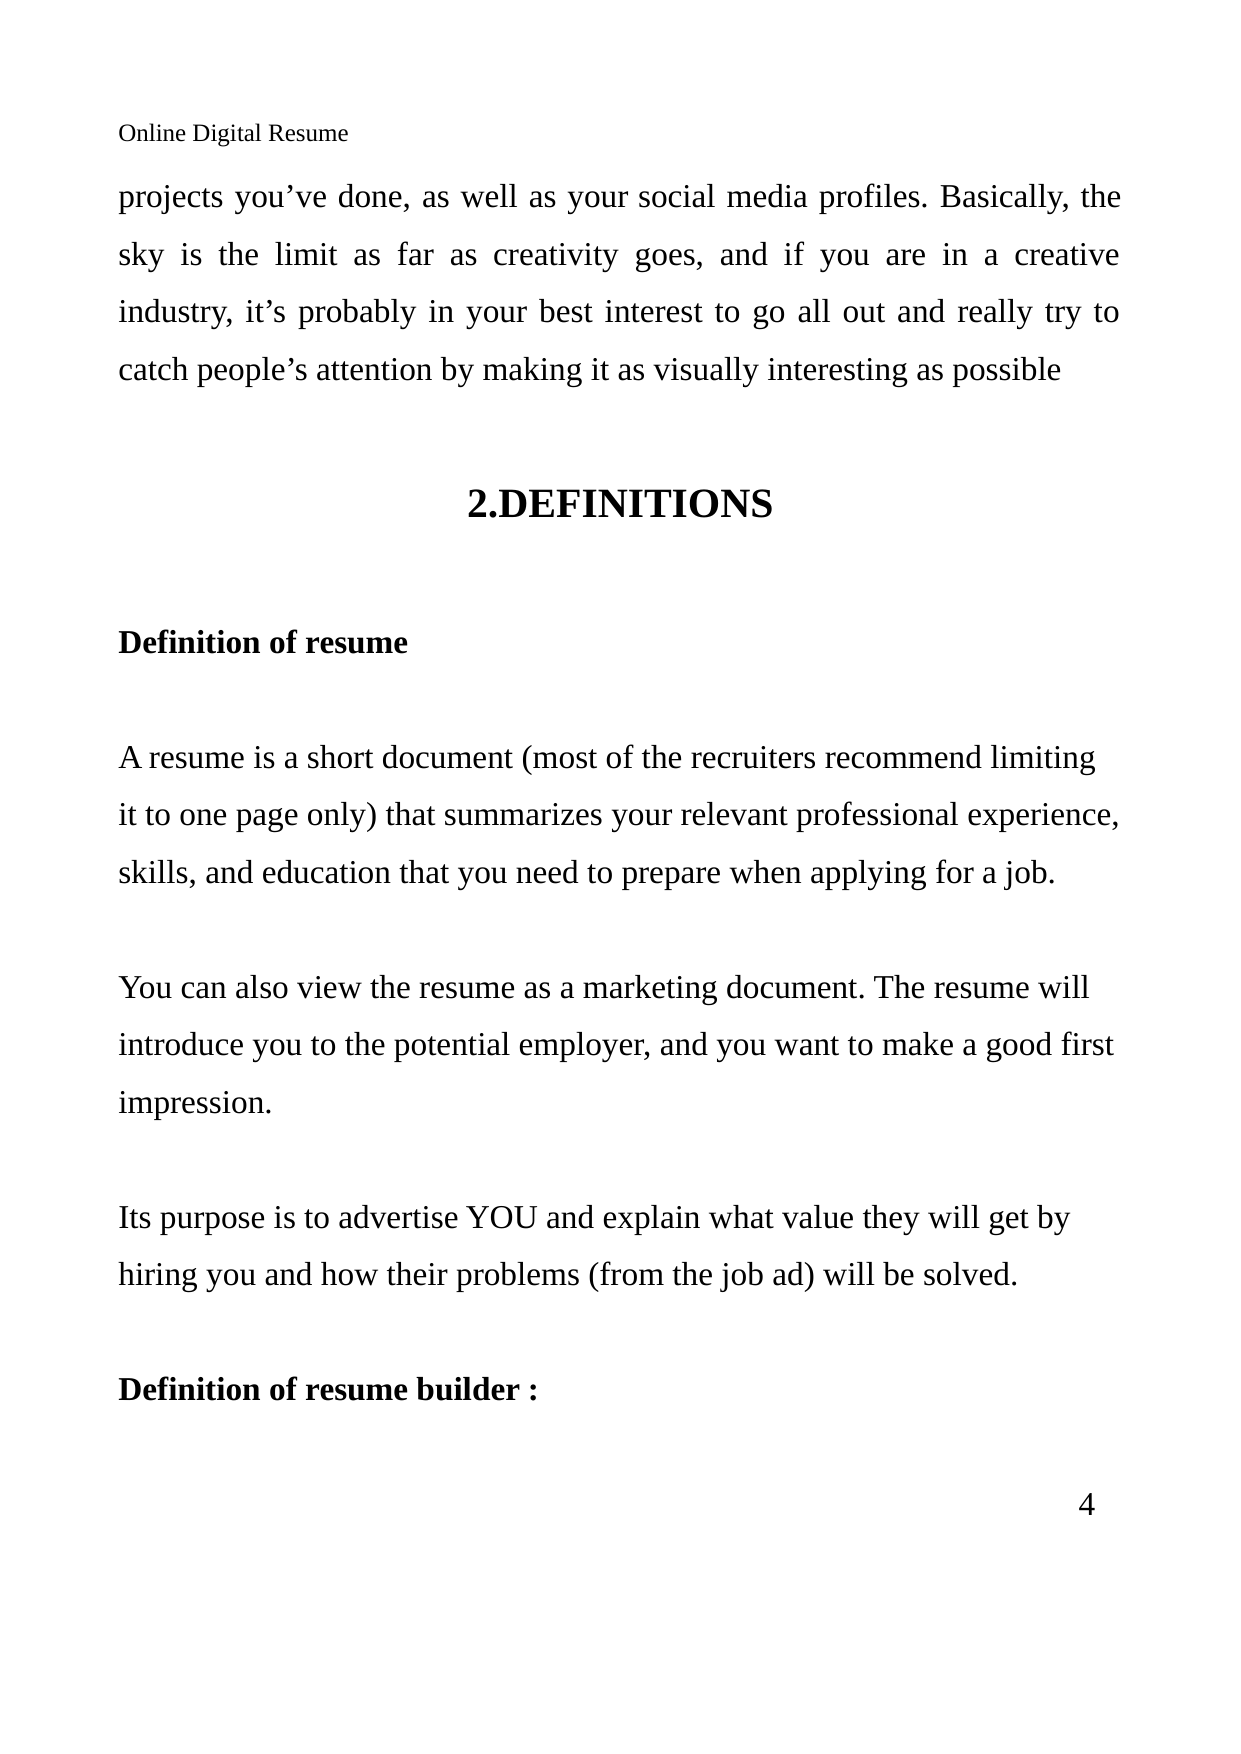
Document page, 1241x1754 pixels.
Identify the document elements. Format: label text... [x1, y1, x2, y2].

text Its purpose is to advertise YOU and explain what value they will get by hiring you and how their problems (from the job ad) will be solved. [118, 1197, 1122, 1293]
text Definition of resume [118, 622, 1122, 660]
text 4 [118, 1484, 1122, 1523]
text Definition of resume builder : [118, 1369, 1122, 1408]
text You can also view the resume as a marketing document. The resume will introduce you to the potential employer, and you want to make a good first impression. [118, 967, 1122, 1120]
text 2.DEFINITIONS [118, 478, 1122, 526]
text A resume is a short document (most of the recruiters recommend limiting it to one page only) that summarizes your relevant professional experience, skills, and education that you need to prepare when applying for a job. [118, 737, 1122, 890]
text projects you’ve done, as well as your social media profiles. Basically, the sky is the limit as far as creativity goes, and if you are in a creative industry, it’s probably in your best interest to go all out and really try to catch people’s attention by making it as visually interesting as possible [118, 176, 1122, 387]
